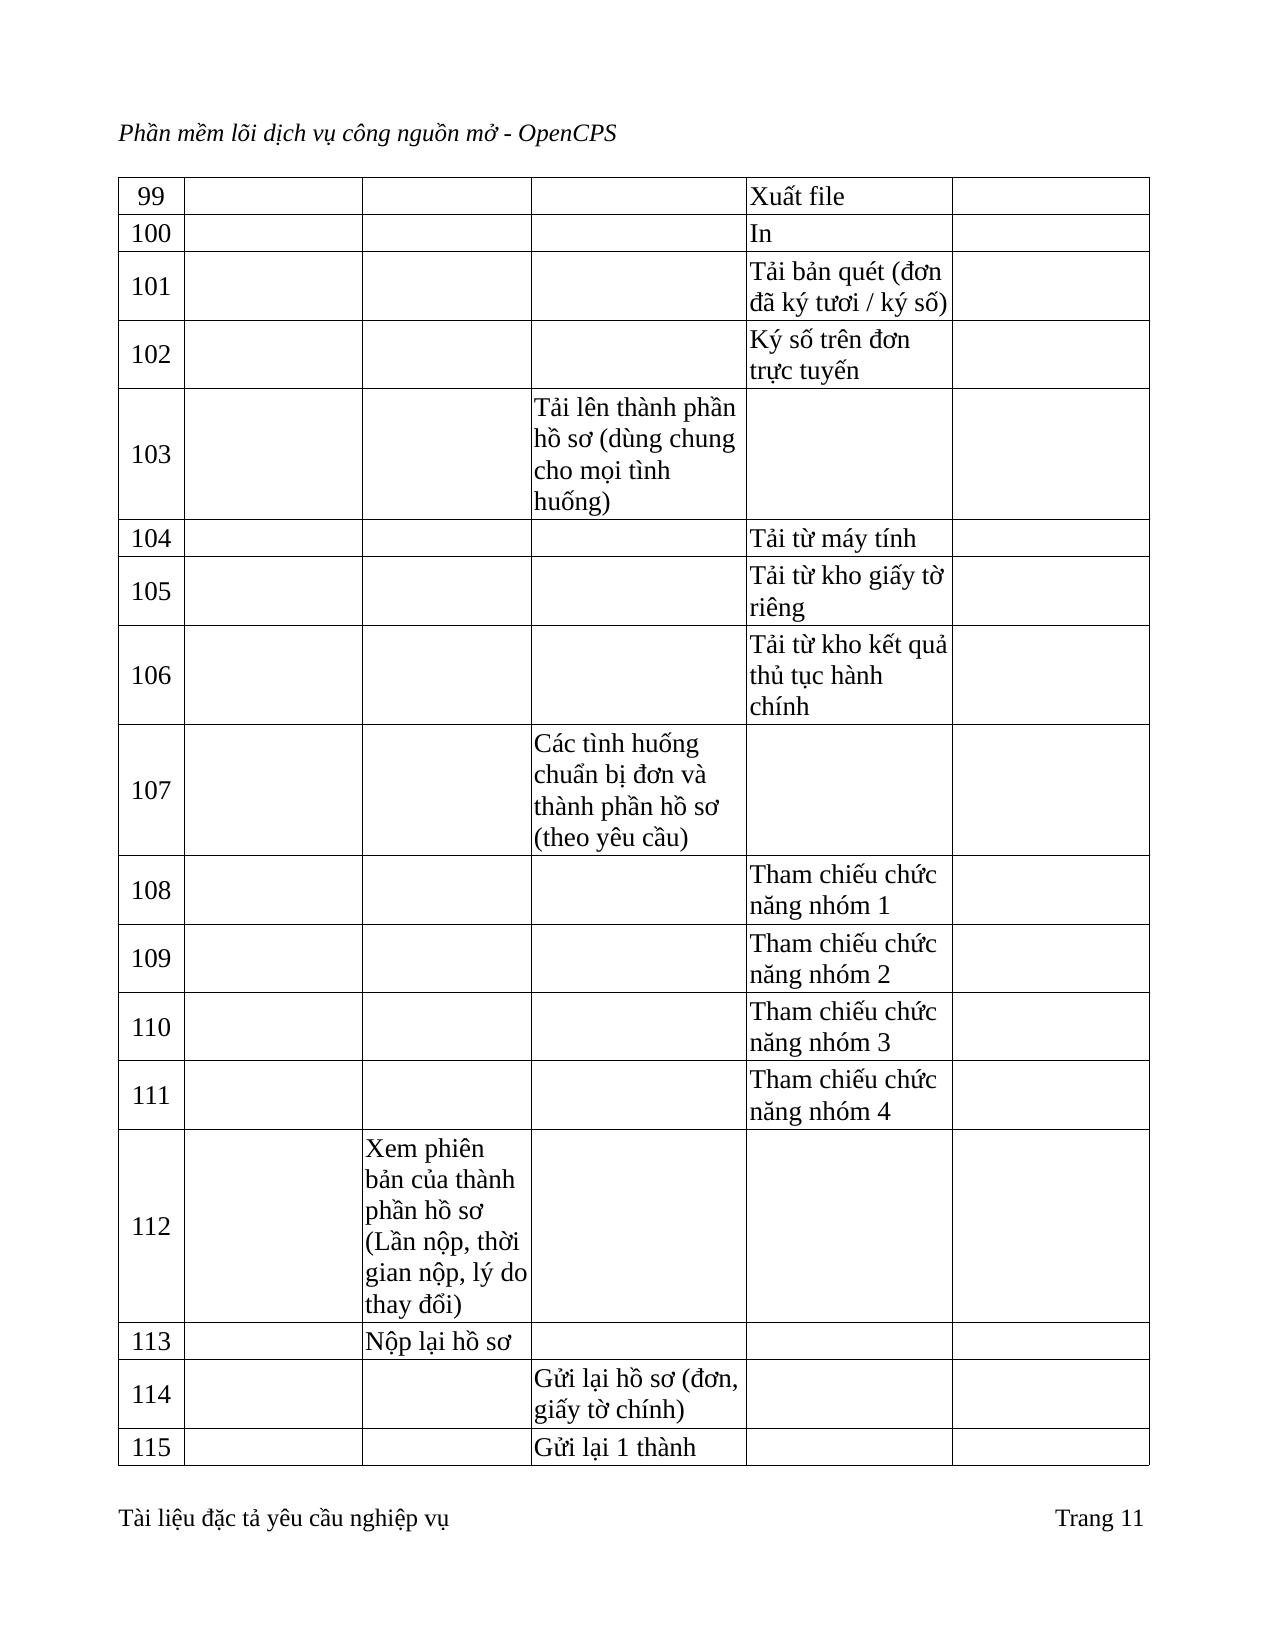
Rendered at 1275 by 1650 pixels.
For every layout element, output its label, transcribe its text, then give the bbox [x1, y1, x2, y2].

table_cell Tải từ kho giấy tờ riêng [747, 557, 952, 625]
table_cell [953, 925, 1149, 992]
table_cell [532, 520, 746, 556]
table_cell [953, 626, 1149, 724]
table_cell 101 [119, 252, 184, 320]
table_cell 108 [119, 856, 184, 923]
table_cell [953, 993, 1149, 1060]
table_cell Nộp lại hồ sơ [363, 1323, 531, 1359]
table_cell [363, 557, 531, 625]
table_cell [532, 215, 746, 251]
table_cell 99 [119, 178, 184, 214]
table_cell 107 [119, 725, 184, 855]
table_cell 102 [119, 321, 184, 388]
table_cell [363, 626, 531, 724]
table_cell [953, 856, 1149, 923]
table_cell [185, 626, 362, 724]
table_cell [532, 626, 746, 724]
table_cell [953, 389, 1149, 519]
table_cell [953, 178, 1149, 214]
table_cell [185, 1061, 362, 1129]
table_cell 105 [119, 557, 184, 625]
table_cell [532, 321, 746, 388]
table_cell [532, 925, 746, 992]
table_cell Gửi lại hồ sơ (đơn, giấy tờ chính) [532, 1360, 746, 1428]
table_cell [747, 389, 952, 519]
table_cell [532, 1130, 746, 1322]
table_cell 114 [119, 1360, 184, 1428]
table_cell 109 [119, 925, 184, 992]
table_cell Tải lên thành phần hồ sơ (dùng chung cho mọi tình huống) [532, 389, 746, 519]
table_cell [363, 993, 531, 1060]
table_cell [953, 215, 1149, 251]
table_cell Gửi lại 1 thành [532, 1429, 746, 1465]
table_cell Xuất file [747, 178, 952, 214]
table_cell Tham chiếu chức năng nhóm 1 [747, 856, 952, 923]
table_cell [363, 389, 531, 519]
table_cell [953, 252, 1149, 320]
table_cell [953, 1429, 1149, 1465]
table_cell 100 [119, 215, 184, 251]
table_cell [532, 1323, 746, 1359]
table_cell Tham chiếu chức năng nhóm 4 [747, 1061, 952, 1129]
table_cell Các tình huống chuẩn bị đơn và thành phần hồ sơ (theo yêu cầu) [532, 725, 746, 855]
table_cell [185, 925, 362, 992]
table_cell [363, 1429, 531, 1465]
table_cell [185, 1323, 362, 1359]
table_cell [953, 520, 1149, 556]
table_cell [363, 252, 531, 320]
table_cell [363, 925, 531, 992]
table_cell [532, 557, 746, 625]
table_cell [953, 557, 1149, 625]
table_cell [747, 1429, 952, 1465]
table_cell [363, 520, 531, 556]
table_cell [747, 1130, 952, 1322]
table_cell In [747, 215, 952, 251]
table_cell [185, 725, 362, 855]
table_cell 104 [119, 520, 184, 556]
table_cell [185, 389, 362, 519]
table_cell [532, 178, 746, 214]
table_cell 115 [119, 1429, 184, 1465]
table_cell [185, 1429, 362, 1465]
table_cell 112 [119, 1130, 184, 1322]
table_cell Xem phiên bản của thành phần hồ sơ (Lần nộp, thời gian nộp, lý do thay đổi) [363, 1130, 531, 1322]
table_cell [363, 321, 531, 388]
table_cell 110 [119, 993, 184, 1060]
table_cell [185, 215, 362, 251]
table_cell Tải bản quét (đơn đã ký tươi / ký số) [747, 252, 952, 320]
table_cell [953, 1360, 1149, 1428]
table_cell [953, 725, 1149, 855]
table_cell [363, 178, 531, 214]
table_cell [185, 520, 362, 556]
table_cell [185, 321, 362, 388]
table_cell [363, 1360, 531, 1428]
table_cell Tải từ máy tính [747, 520, 952, 556]
table_cell [532, 993, 746, 1060]
table_cell Tham chiếu chức năng nhóm 2 [747, 925, 952, 992]
table_cell [747, 1323, 952, 1359]
table_cell [953, 1323, 1149, 1359]
table_cell [185, 252, 362, 320]
table_cell 113 [119, 1323, 184, 1359]
table_cell [185, 1130, 362, 1322]
table_cell 111 [119, 1061, 184, 1129]
table_cell 106 [119, 626, 184, 724]
table_cell [185, 557, 362, 625]
table_cell [532, 1061, 746, 1129]
table_cell [185, 1360, 362, 1428]
table_cell 103 [119, 389, 184, 519]
table_cell [747, 1360, 952, 1428]
table_cell [953, 1061, 1149, 1129]
table_cell [363, 1061, 531, 1129]
table_cell [532, 856, 746, 923]
table_cell [363, 215, 531, 251]
table_cell Tải từ kho kết quả thủ tục hành chính [747, 626, 952, 724]
table_cell [185, 178, 362, 214]
table_cell Tham chiếu chức năng nhóm 3 [747, 993, 952, 1060]
table_cell [185, 856, 362, 923]
table_cell [363, 856, 531, 923]
table_cell [532, 252, 746, 320]
table_cell [953, 1130, 1149, 1322]
table_cell [363, 725, 531, 855]
table_cell [185, 993, 362, 1060]
table_cell [747, 725, 952, 855]
table_cell Ký số trên đơn trực tuyến [747, 321, 952, 388]
table_cell [953, 321, 1149, 388]
